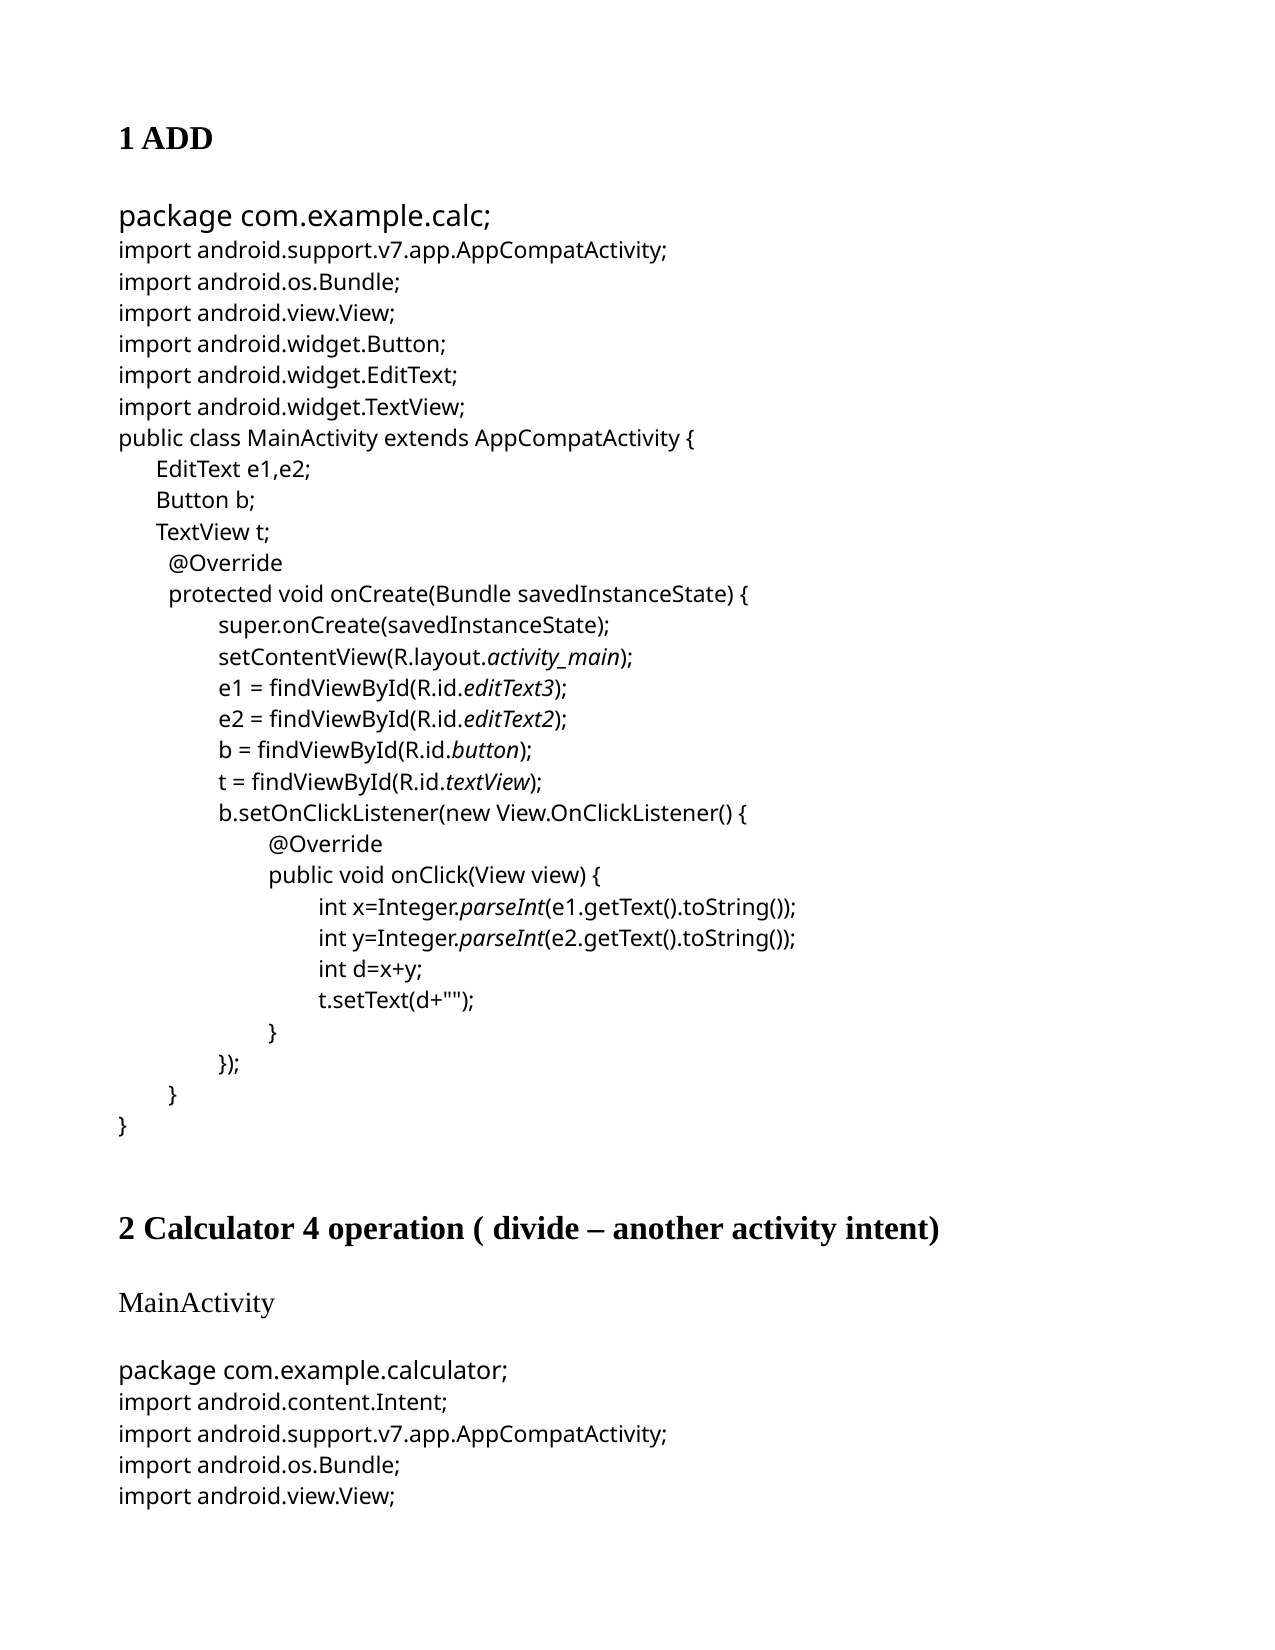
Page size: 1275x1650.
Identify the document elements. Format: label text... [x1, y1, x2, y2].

text import android.os.Bundle; [118, 1449, 1157, 1480]
text package com.example.calc; [118, 195, 1157, 234]
text 2 Calculator 4 operation ( divide – another activity intent) [118, 1208, 1157, 1247]
text setContentView(R.layout.activity_main); [118, 641, 1157, 672]
text import android.widget.Button; [118, 328, 1157, 359]
text int y=Integer.parseInt(e2.getText().toString()); [118, 922, 1157, 953]
text import android.os.Bundle; [118, 266, 1157, 297]
text @Override [118, 828, 1157, 859]
text b.setOnClickListener(new View.OnClickListener() { [118, 797, 1157, 828]
text } [118, 1078, 1157, 1109]
text @Override [118, 547, 1157, 578]
text Button b; [118, 484, 1157, 516]
text t.setText(d+""); [118, 984, 1157, 1016]
text import android.view.View; [118, 297, 1157, 328]
text e1 = findViewById(R.id.editText3); [118, 672, 1157, 703]
text int x=Integer.parseInt(e1.getText().toString()); [118, 891, 1157, 922]
text protected void onCreate(Bundle savedInstanceState) { [118, 578, 1157, 609]
text int d=x+y; [118, 953, 1157, 984]
text import android.support.v7.app.AppCompatActivity; [118, 1418, 1157, 1449]
text public class MainActivity extends AppCompatActivity { [118, 422, 1157, 453]
text EditText e1,e2; [118, 453, 1157, 484]
text } [118, 1109, 1157, 1141]
text super.onCreate(savedInstanceState); [118, 609, 1157, 641]
text public void onClick(View view) { [118, 859, 1157, 891]
text t = findViewById(R.id.textView); [118, 766, 1157, 797]
text import android.view.View; [118, 1480, 1157, 1511]
text b = findViewById(R.id.button); [118, 734, 1157, 766]
text package com.example.calculator; [118, 1352, 1157, 1386]
text import android.widget.TextView; [118, 391, 1157, 422]
text import android.widget.EditText; [118, 359, 1157, 391]
text import android.support.v7.app.AppCompatActivity; [118, 234, 1157, 266]
text import android.content.Intent; [118, 1386, 1157, 1418]
text e2 = findViewById(R.id.editText2); [118, 703, 1157, 734]
text }); [118, 1047, 1157, 1078]
text TextView t; [118, 516, 1157, 547]
text } [118, 1016, 1157, 1047]
text MainActivity [118, 1285, 1157, 1319]
text 1 ADD [118, 118, 1157, 156]
